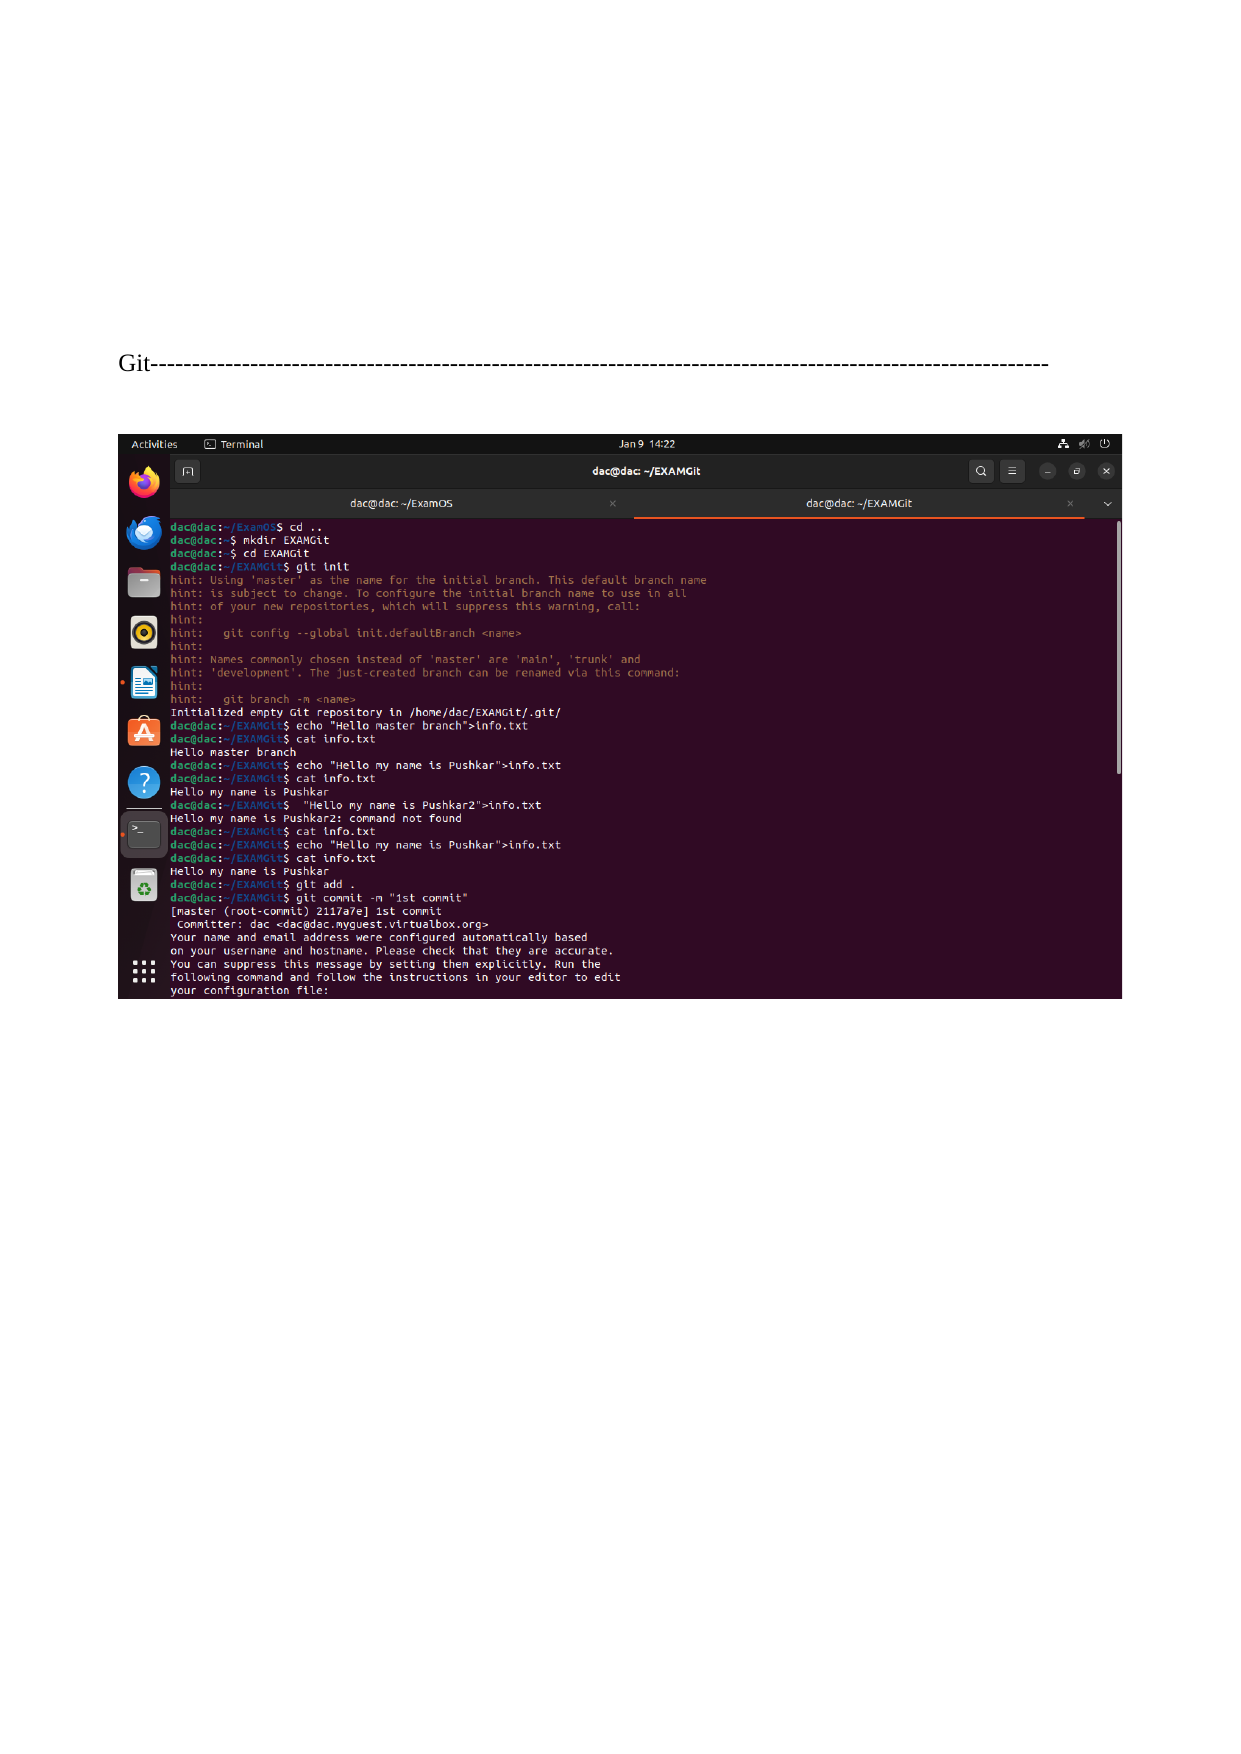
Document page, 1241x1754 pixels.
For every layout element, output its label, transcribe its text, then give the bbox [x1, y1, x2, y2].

picture [118, 434, 1123, 999]
text Git------------------------------------------------------------------------------------------------------------ [118, 348, 1122, 377]
